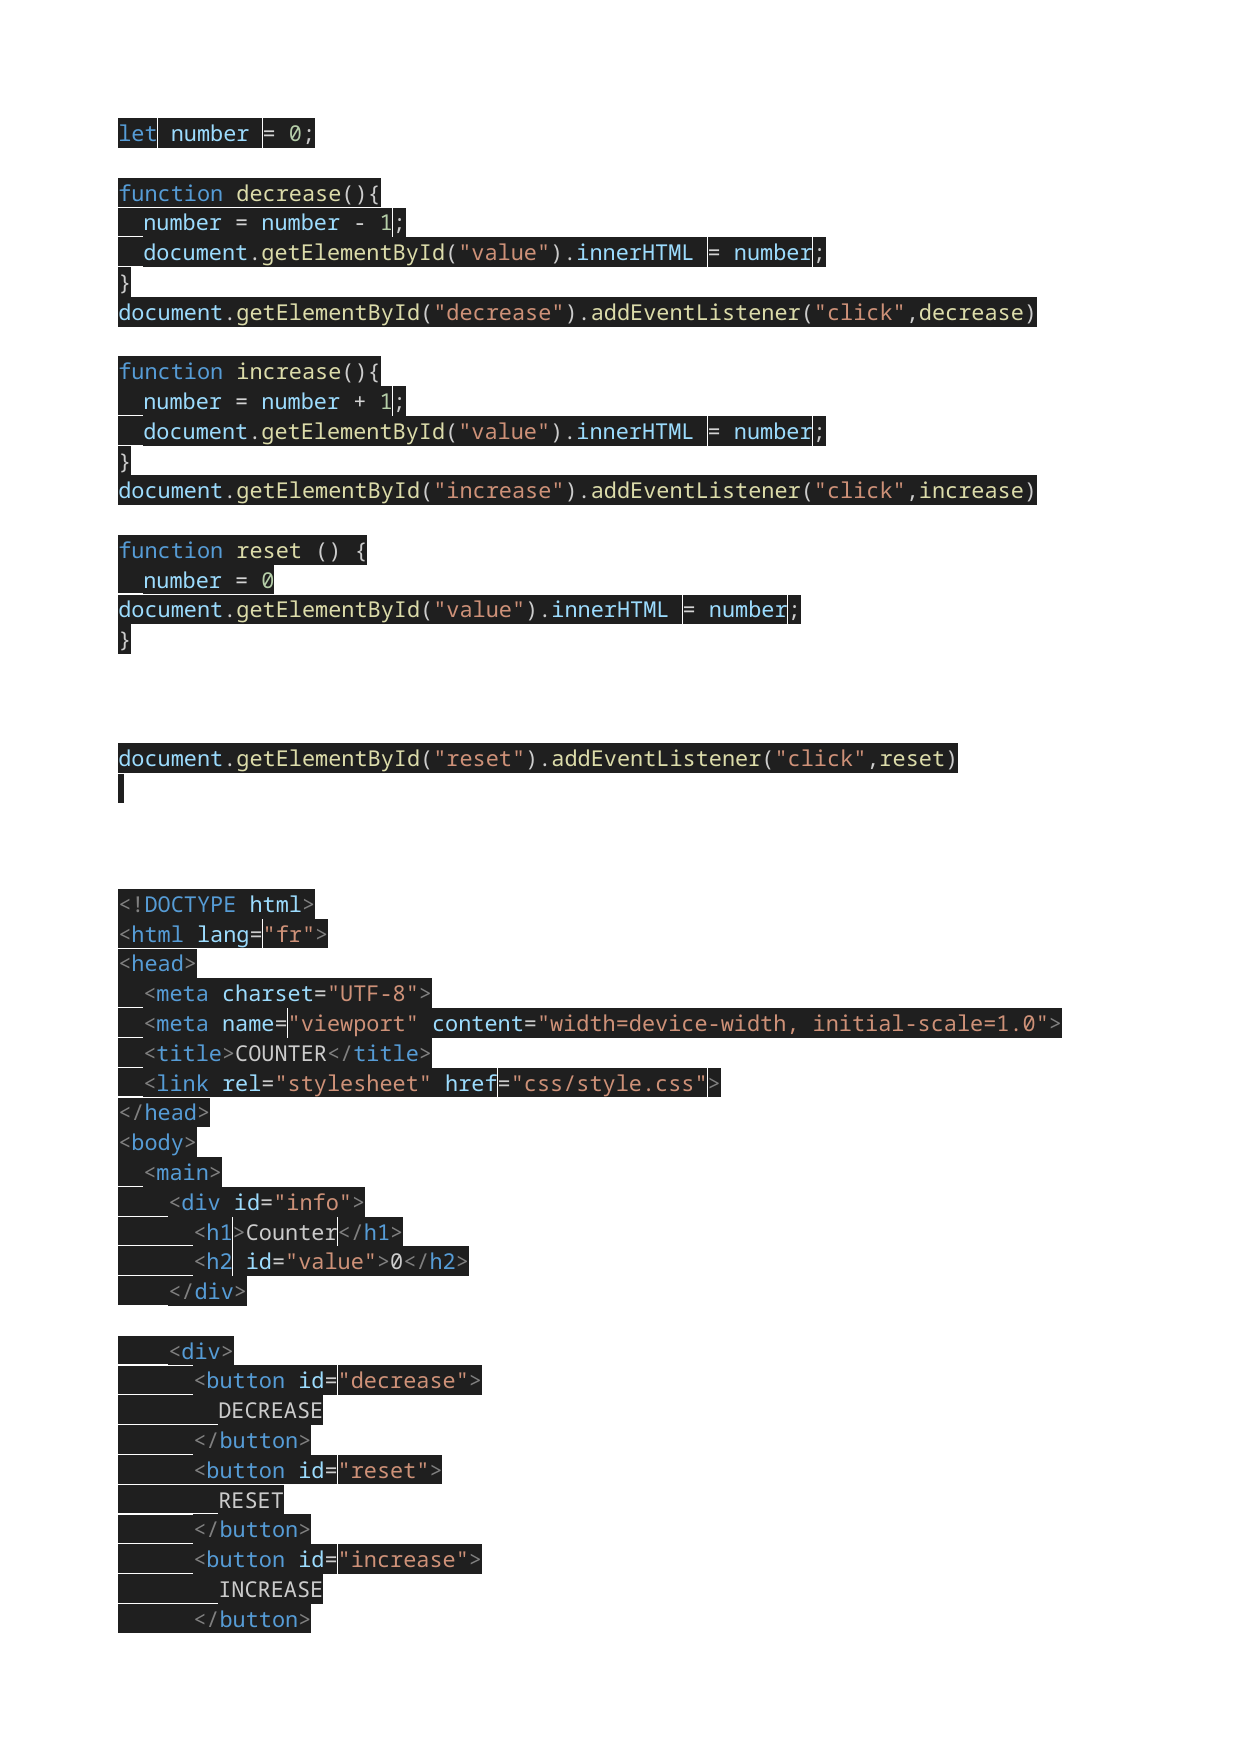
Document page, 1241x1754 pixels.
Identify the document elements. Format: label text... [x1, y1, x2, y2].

text </head> [118, 1097, 1122, 1127]
text <meta name="viewport" content="width=device-width, initial-scale=1.0"> [118, 1008, 1122, 1038]
text DECREASE [118, 1395, 1122, 1425]
text document.getElementById("value").innerHTML = number; [118, 594, 1122, 624]
text RESET [118, 1484, 1122, 1514]
text document.getElementById("value").innerHTML = number; [118, 237, 1122, 267]
text <!DOCTYPE html> [118, 889, 1122, 919]
text document.getElementById("value").innerHTML = number; [118, 416, 1122, 446]
text <div> [118, 1336, 1122, 1365]
text <button id="reset"> [118, 1455, 1122, 1484]
text function reset () { [118, 535, 1122, 565]
text <main> [118, 1157, 1122, 1187]
text } [118, 267, 1122, 297]
text document.getElementById("decrease").addEventListener("click",decrease) [118, 297, 1122, 327]
text number = number + 1; [118, 386, 1122, 416]
text } [118, 446, 1122, 475]
text } [118, 624, 1122, 654]
text <meta charset="UTF-8"> [118, 978, 1122, 1008]
text <link rel="stylesheet" href="css/style.css"> [118, 1068, 1122, 1097]
text </button> [118, 1514, 1122, 1544]
text </button> [118, 1604, 1122, 1633]
text <body> [118, 1127, 1122, 1157]
text <html lang="fr"> [118, 919, 1122, 948]
text <button id="increase"> [118, 1544, 1122, 1574]
text INCREASE [118, 1574, 1122, 1604]
text <head> [118, 948, 1122, 978]
text let number = 0; [118, 118, 1122, 148]
text document.getElementById("reset").addEventListener("click",reset) [118, 743, 1122, 773]
text <h1>Counter</h1> [118, 1217, 1122, 1246]
text <h2 id="value">0</h2> [118, 1246, 1122, 1276]
text </button> [118, 1425, 1122, 1455]
text </div> [118, 1276, 1122, 1306]
text number = 0 [118, 565, 1122, 594]
text function increase(){ [118, 356, 1122, 386]
text function decrease(){ [118, 178, 1122, 207]
text <title>COUNTER</title> [118, 1038, 1122, 1068]
text <button id="decrease"> [118, 1365, 1122, 1395]
text number = number - 1; [118, 207, 1122, 237]
text document.getElementById("increase").addEventListener("click",increase) [118, 475, 1122, 505]
text <div id="info"> [118, 1187, 1122, 1217]
